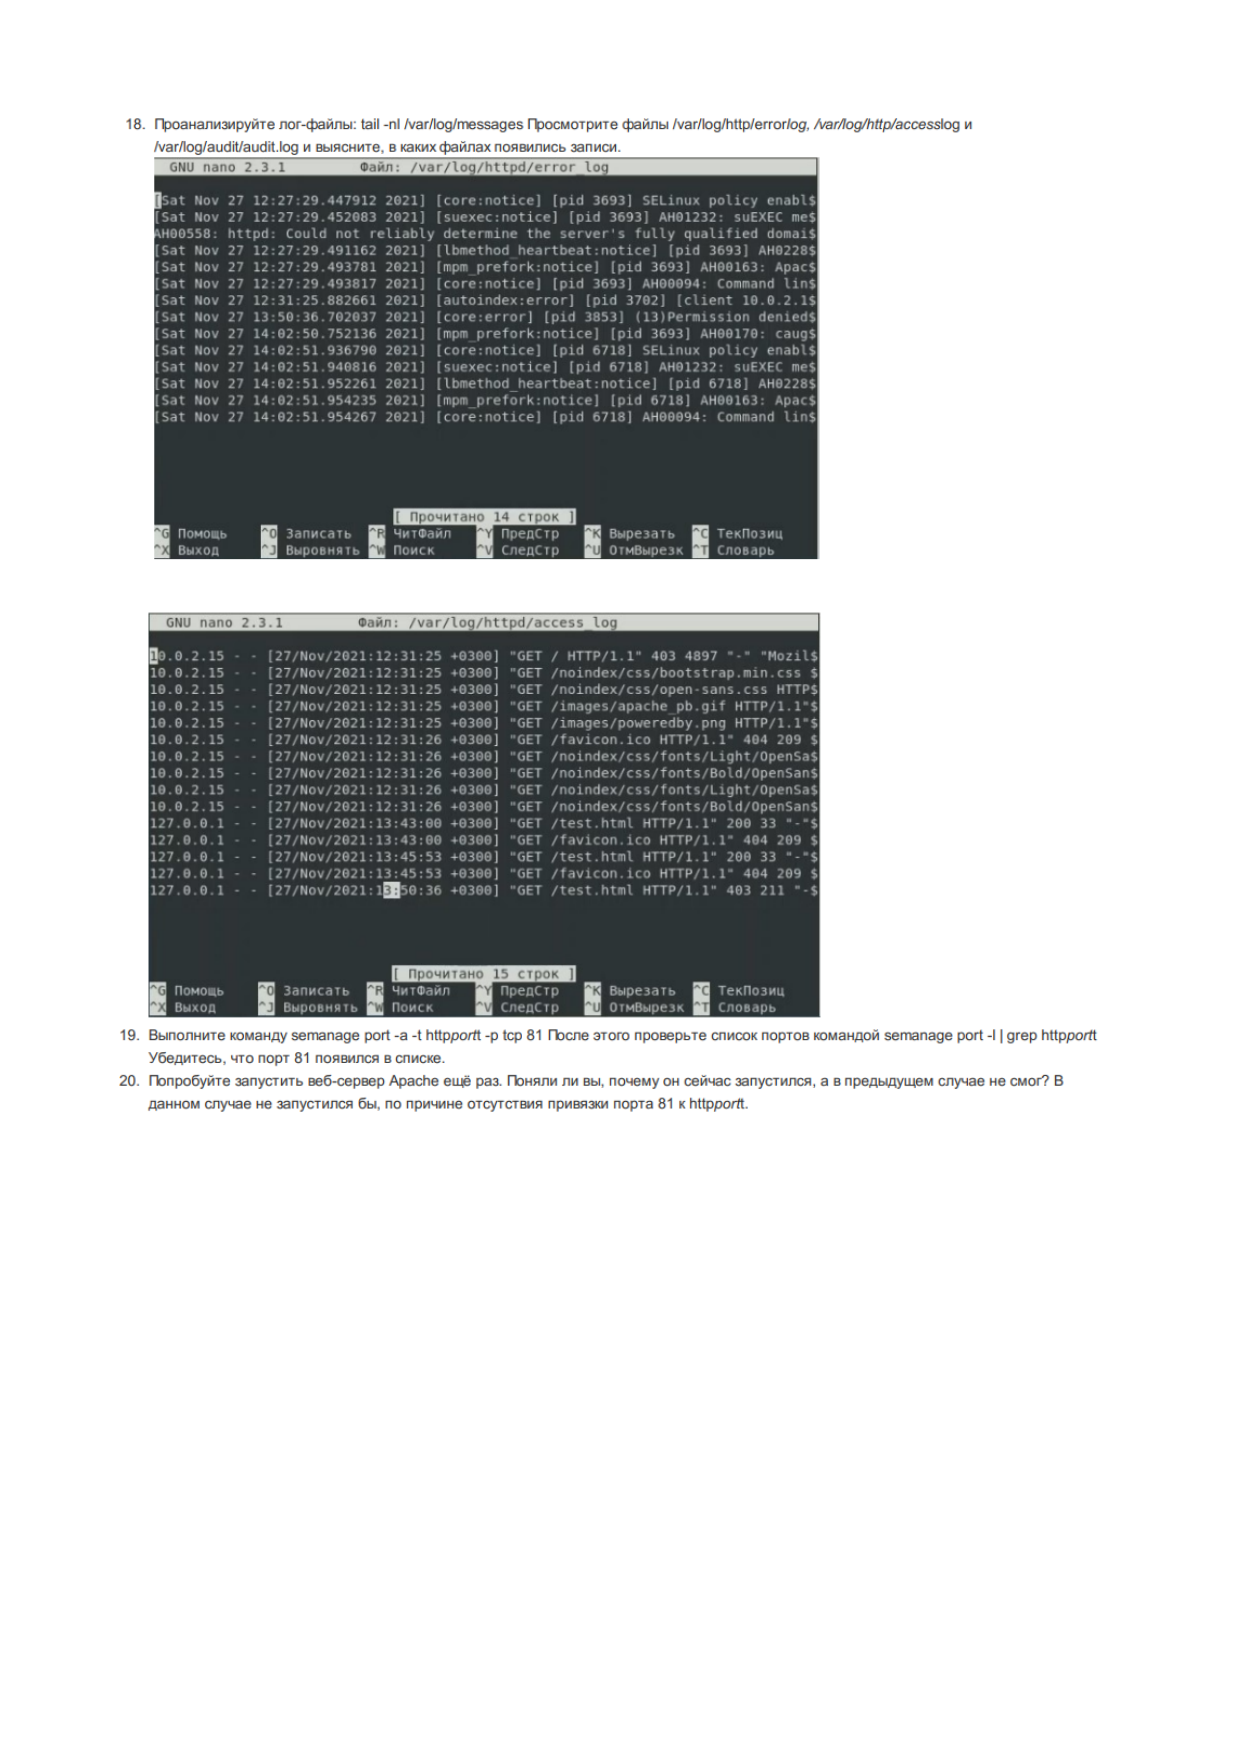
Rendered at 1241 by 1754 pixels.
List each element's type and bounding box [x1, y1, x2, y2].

picture [116, 605, 1119, 1114]
picture [122, 113, 1093, 571]
